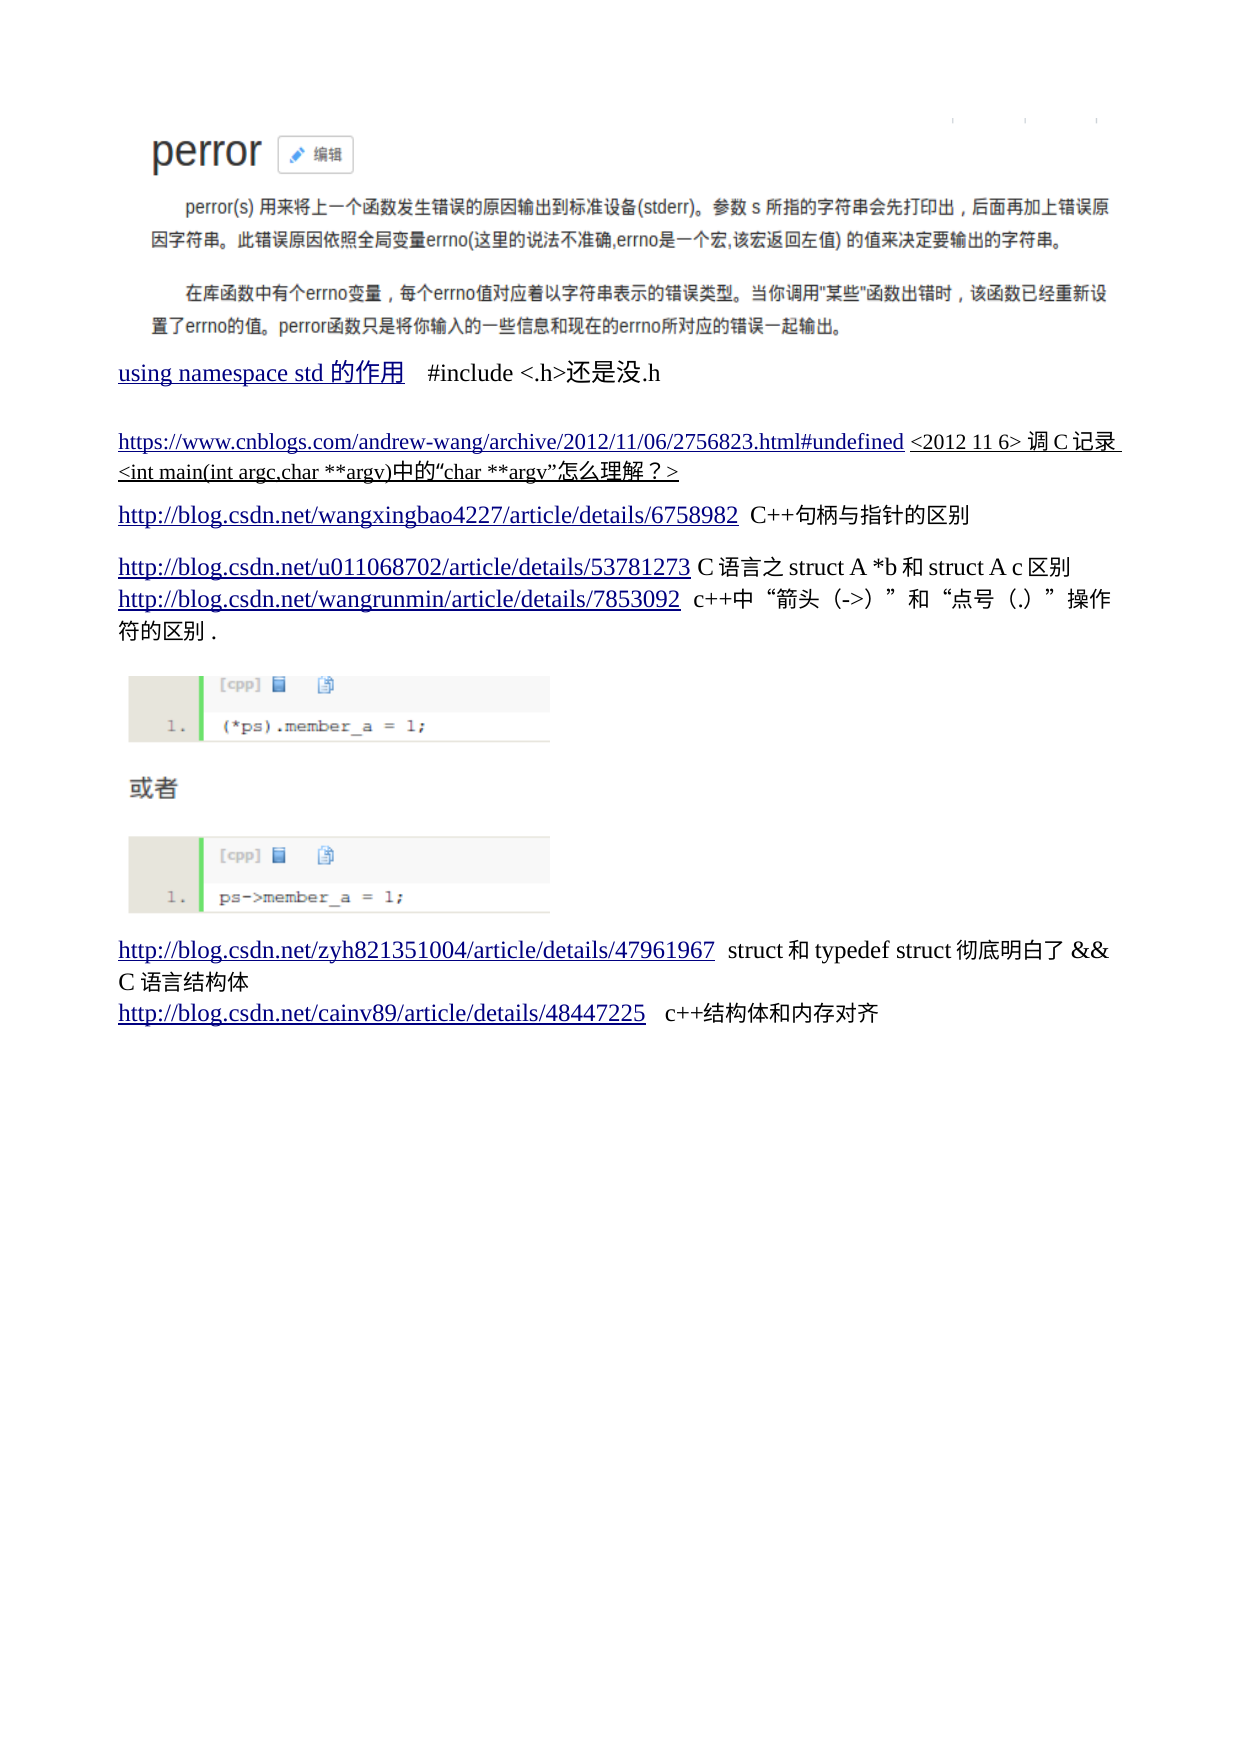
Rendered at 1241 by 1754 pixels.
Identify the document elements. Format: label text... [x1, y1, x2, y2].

text http://blog.csdn.net/zyh821351004/article/details/47961967 struct和typedef struct彻底明白了 && C语言结构体 [118, 933, 1122, 996]
subtitle https://www.cnblogs.com/andrew-wang/archive/2012/11/06/2756823.html#undefined <2012 11 6> 调C记录 <int main(int argc,char **argv)中的“char **argv”怎么理解？> [118, 426, 1122, 485]
text http://blog.csdn.net/wangrunmin/article/details/7853092 c++中“箭头（->）”和“点号（.）”操作符的区别 . [118, 582, 1122, 645]
subtitle using namespace std 的作用 #include <.h>还是没.h [118, 352, 1122, 388]
picture [121, 676, 550, 926]
picture [118, 118, 1123, 352]
text http://blog.csdn.net/wangxingbao4227/article/details/6758982 C++句柄与指针的区别 [118, 498, 1122, 529]
text http://blog.csdn.net/u011068702/article/details/53781273 C语言之struct A *b和struct A c区别 [118, 550, 1122, 582]
text http://blog.csdn.net/cainv89/article/details/48447225 c++结构体和内存对齐 [118, 996, 1122, 1028]
